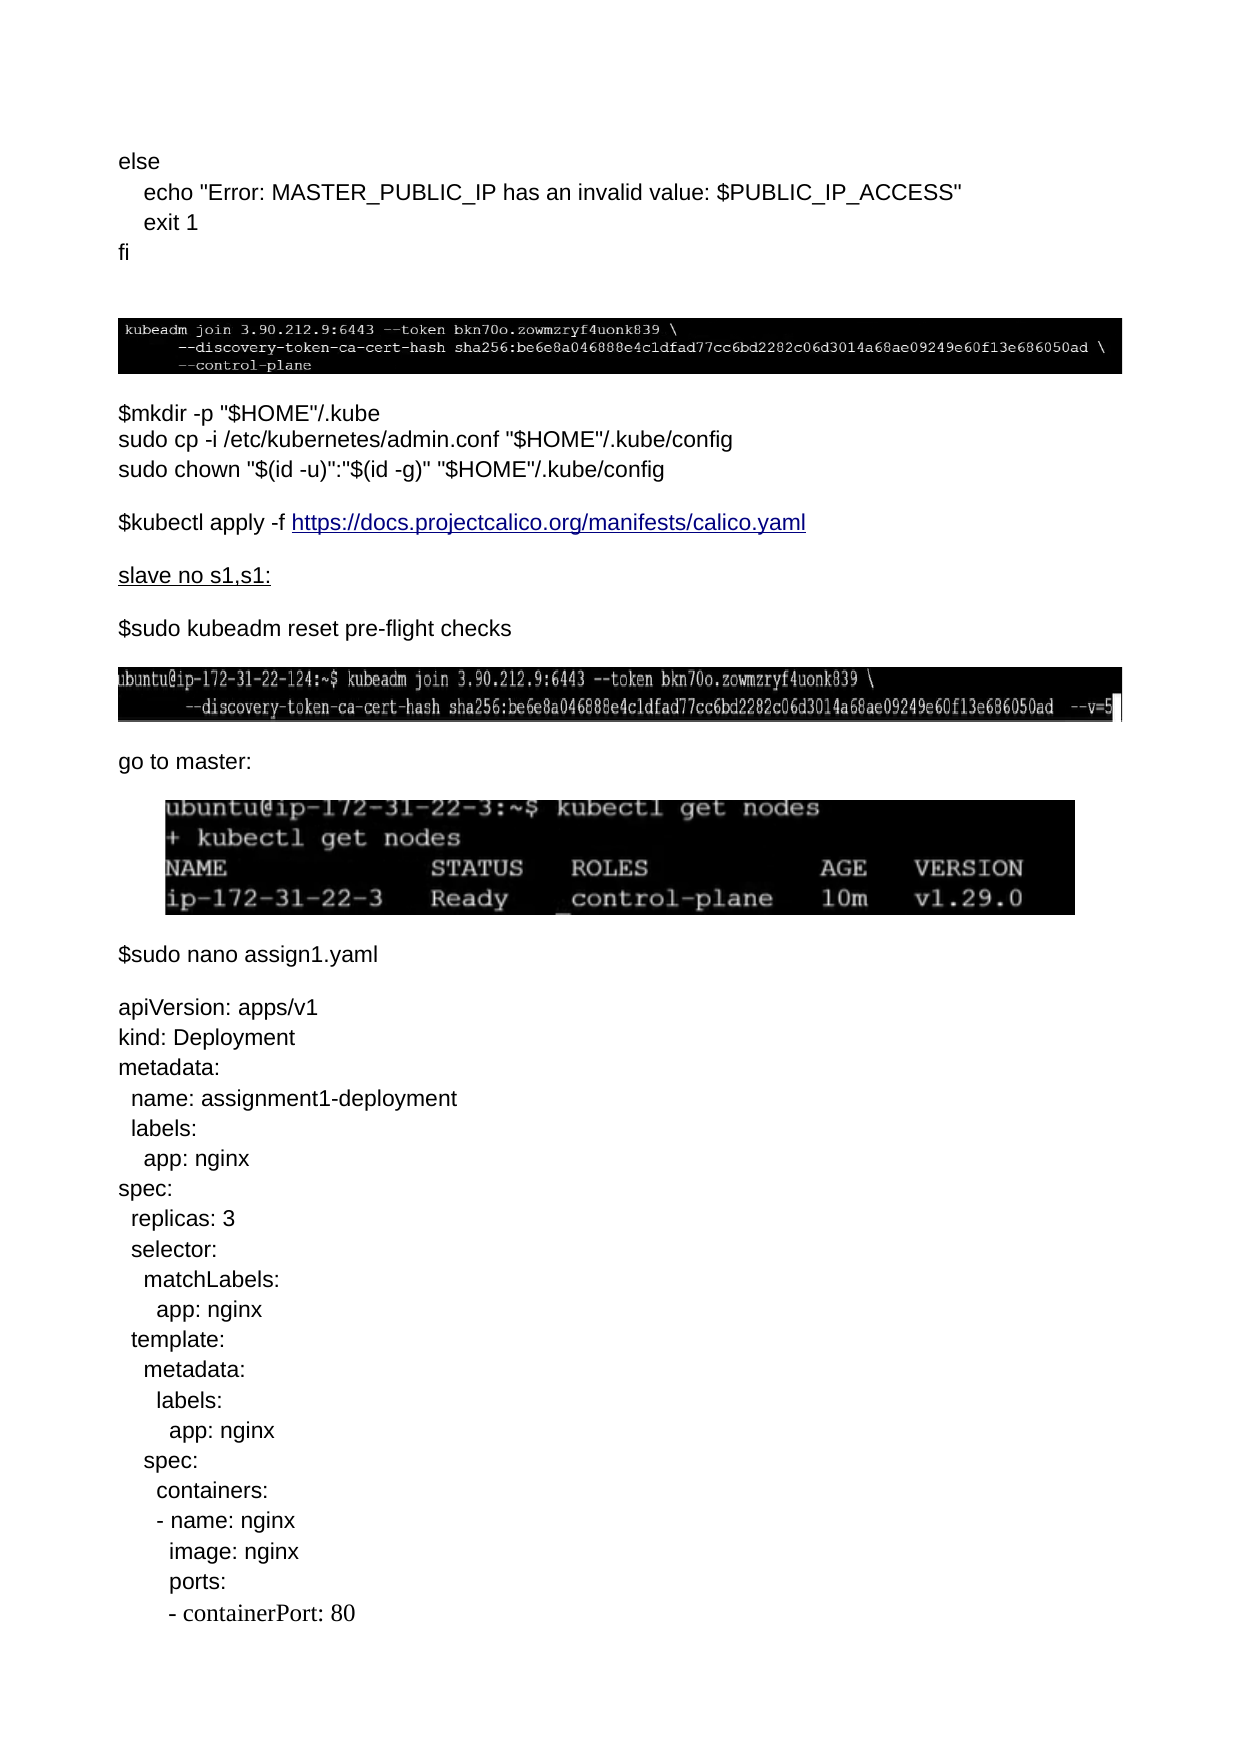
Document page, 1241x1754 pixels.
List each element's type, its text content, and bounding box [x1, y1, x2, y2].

text go to master: [118, 748, 1122, 774]
text kind: Deployment [118, 1024, 1122, 1051]
text exit 1 [118, 209, 1122, 235]
text metadata: [118, 1356, 1122, 1383]
text matchLabels: [118, 1266, 1122, 1292]
text echo "Error: MASTER_PUBLIC_IP has an invalid value: $PUBLIC_IP_ACCESS" [118, 178, 1122, 205]
picture [118, 318, 1123, 374]
text - containerPort: 80 [118, 1598, 1122, 1627]
picture [165, 800, 1075, 915]
text name: assignment1-deployment [118, 1084, 1122, 1111]
text app: nginx [118, 1417, 1122, 1443]
text $kubectl apply -f https://docs.projectcalico.org/manifests/calico.yaml [118, 509, 1122, 535]
text apiVersion: apps/v1 [118, 994, 1122, 1020]
text else [118, 148, 1122, 175]
text slave no s1,s1: [118, 562, 1122, 588]
text image: nginx [118, 1538, 1122, 1564]
text replicas: 3 [118, 1205, 1122, 1232]
text app: nginx [118, 1145, 1122, 1171]
text ports: [118, 1568, 1122, 1594]
text labels: [118, 1387, 1122, 1413]
text selector: [118, 1236, 1122, 1262]
text spec: [118, 1175, 1122, 1202]
text metadata: [118, 1054, 1122, 1081]
text spec: [118, 1447, 1122, 1473]
text $mkdir -p "$HOME"/.kube [118, 400, 1122, 426]
text app: nginx [118, 1296, 1122, 1322]
text containers: [118, 1477, 1122, 1504]
text $sudo kubeadm reset pre-flight checks [118, 614, 1122, 641]
text $sudo nano assign1.yaml [118, 941, 1122, 968]
text fi [118, 239, 1122, 265]
text labels: [118, 1115, 1122, 1141]
picture [118, 667, 1123, 722]
text sudo chown "$(id -u)":"$(id -g)" "$HOME"/.kube/config [118, 456, 1122, 483]
text template: [118, 1326, 1122, 1353]
text - name: nginx [118, 1507, 1122, 1534]
text sudo cp -i /etc/kubernetes/admin.conf "$HOME"/.kube/config [118, 426, 1122, 452]
